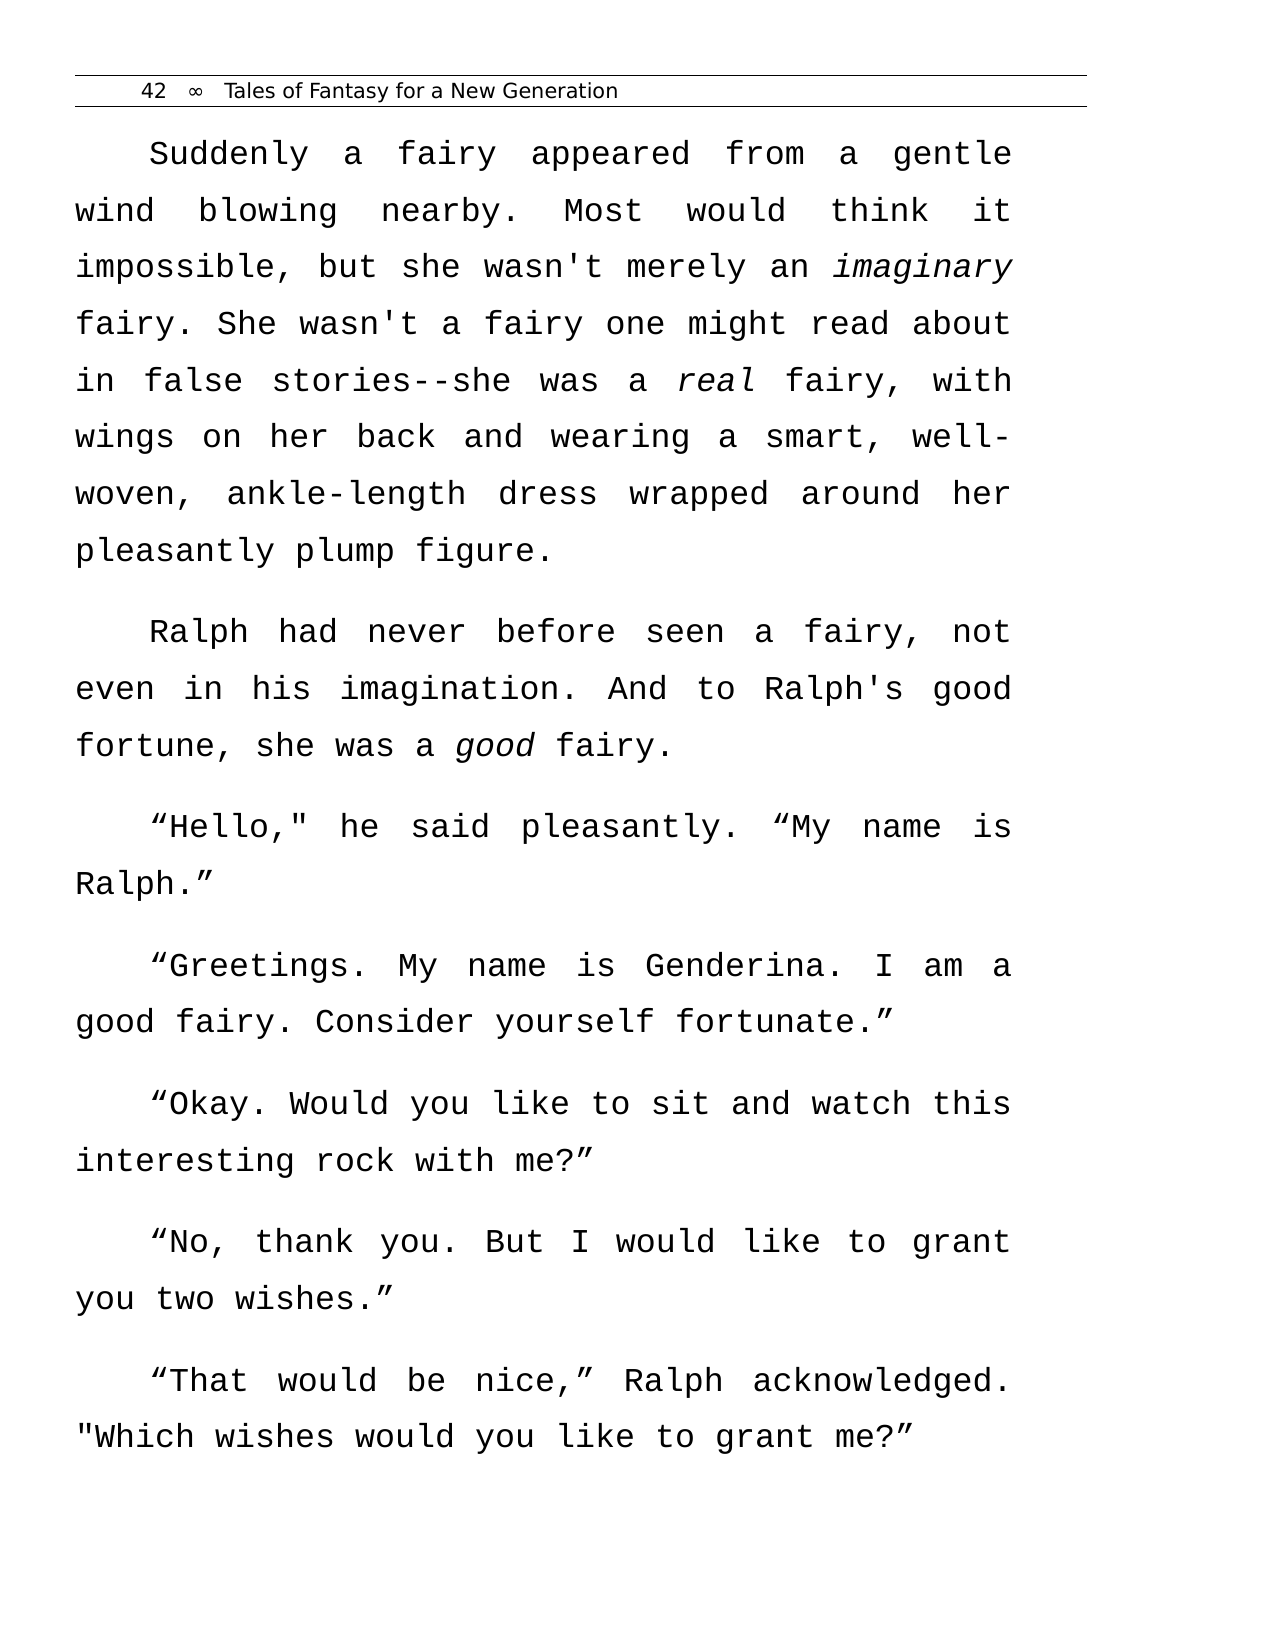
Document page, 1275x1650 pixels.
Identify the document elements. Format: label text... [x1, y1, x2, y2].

text “No, thank you. But I would like to grant you two wishes.” [75, 1225, 1012, 1319]
text Suddenly a fairy appeared from a gentle wind blowing nearby. Most would think it impossible, but she wasn't merely an imaginary fairy. She wasn't a fairy one might read about in false stories--she was a real fairy, with wings on her back and wearing a smart, well-woven, ankle-length dress wrapped around her pleasantly plump figure. [75, 137, 1012, 571]
text “Greetings. My name is Genderina. I am a good fairy. Consider yourself fortunate.” [75, 948, 1012, 1043]
text “That would be nice,” Ralph acknowledged. "Which wishes would you like to grant me?” [75, 1363, 1012, 1458]
text “Okay. Would you like to sit and watch this interesting rock with me?” [75, 1087, 1012, 1181]
text Ralph had never before seen a fairy, not even in his imagination. And to Ralph's good fortune, she was a good fairy. [75, 615, 1012, 766]
text “Hello," he said pleasantly. “My name is Ralph.” [75, 810, 1012, 904]
